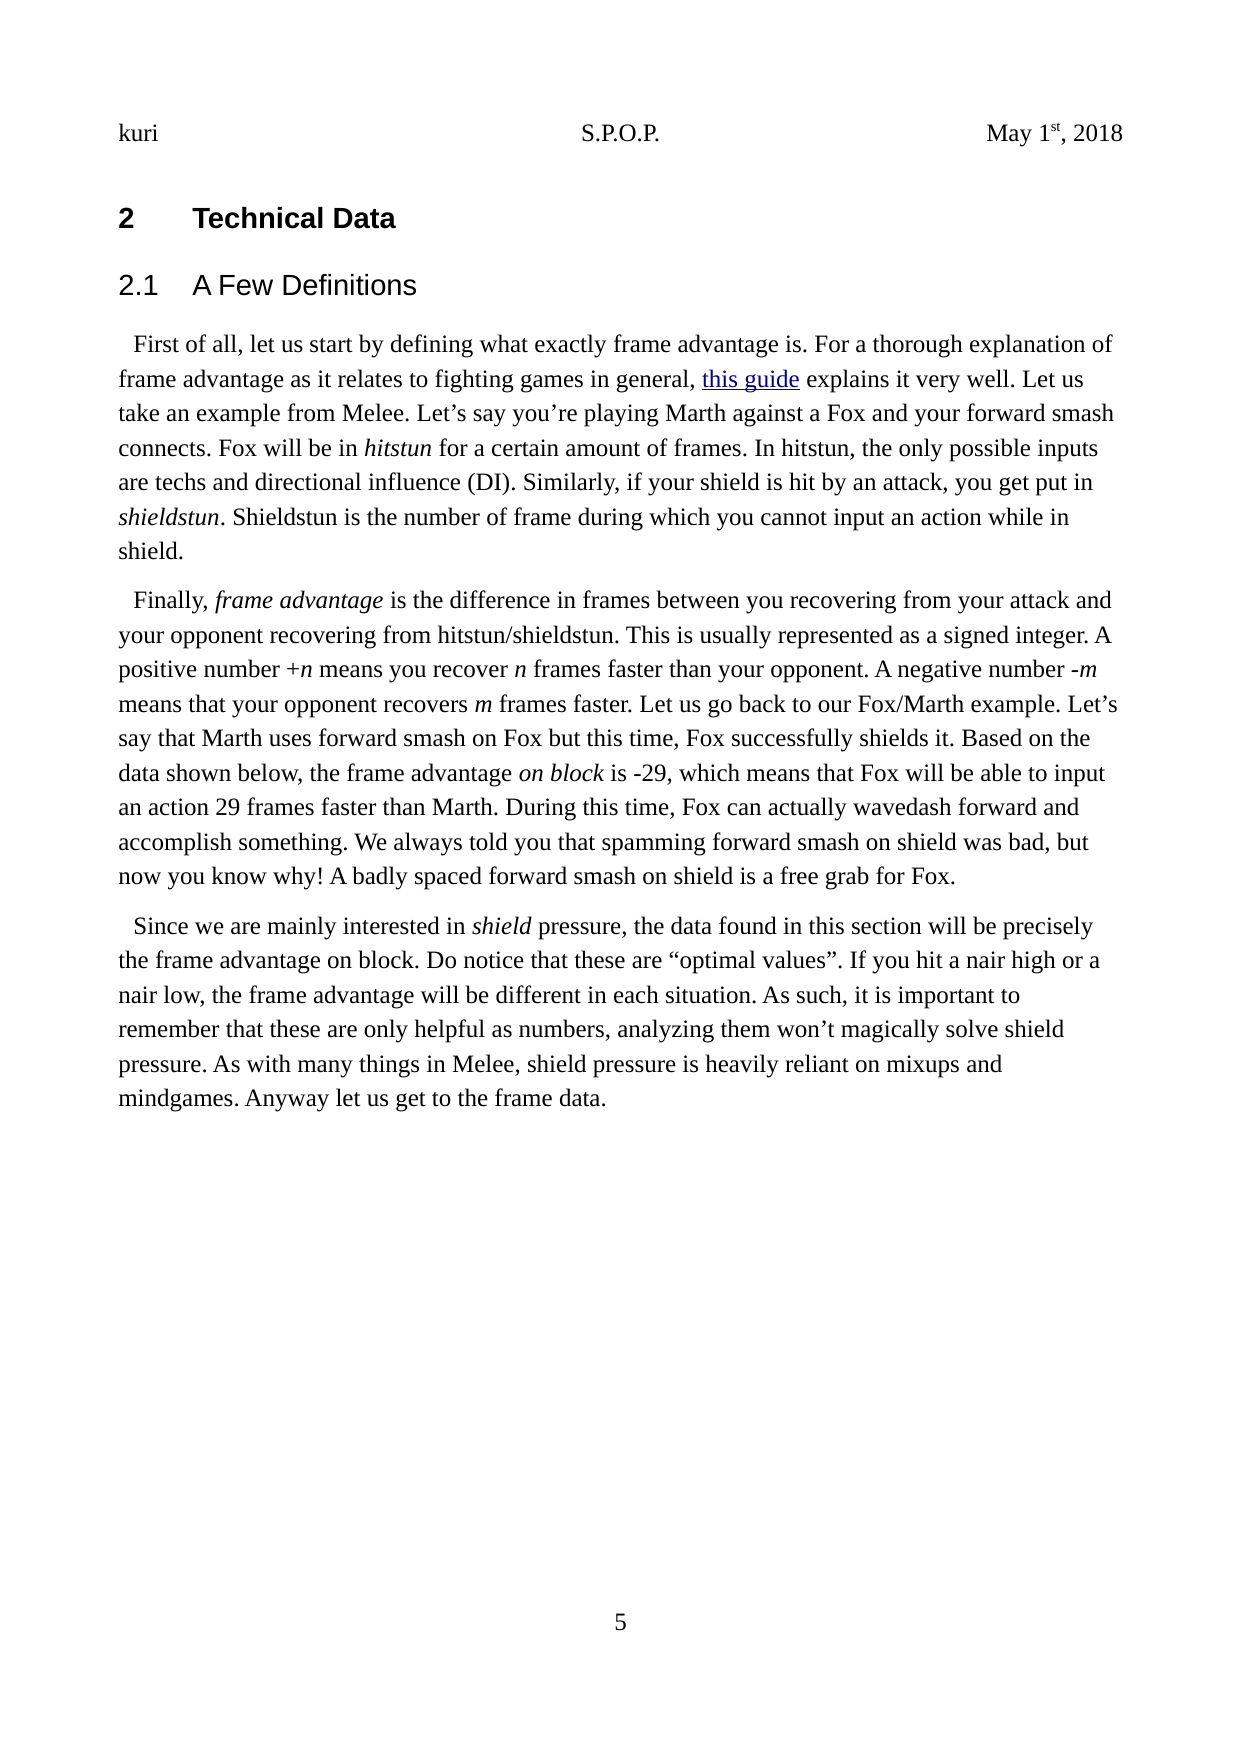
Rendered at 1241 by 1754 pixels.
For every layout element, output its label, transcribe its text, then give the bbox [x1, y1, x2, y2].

subtitle A Few Definitions [118, 268, 1123, 302]
text First of all, let us start by defining what exactly frame advantage is. For a thorough explanation of frame advantage as it relates to fighting games in general, this guide explains it very well. Let us take an example from Melee. Let’s say you’re playing Marth against a Fox and your forward smash connects. Fox will be in hitstun for a certain amount of frames. In hitstun, the only possible inputs are techs and directional influence (DI). Similarly, if your shield is hit by an attack, you get put in shieldstun. Shieldstun is the number of frame during which you cannot input an action while in shield. [118, 329, 1123, 565]
subtitle Technical Data [118, 201, 1123, 235]
text Since we are mainly interested in shield pressure, the data found in this section will be precisely the frame advantage on block. Do notice that these are “optimal values”. If you hit a nair high or a nair low, the frame advantage will be different in each situation. As such, it is important to remember that these are only helpful as numbers, analyzing them won’t magically solve shield pressure. As with many things in Melee, shield pressure is heavily reliant on mixups and mindgames. Anyway let us get to the frame data. [118, 911, 1123, 1112]
text Finally, frame advantage is the difference in frames between you recovering from your attack and your opponent recovering from hitstun/shieldstun. This is usually represented as a signed integer. A positive number +n means you recover n frames faster than your opponent. A negative number -m means that your opponent recovers m frames faster. Let us go back to our Fox/Marth example. Let’s say that Marth uses forward smash on Fox but this time, Fox successfully shields it. Based on the data shown below, the frame advantage on block is -29, which means that Fox will be able to input an action 29 frames faster than Marth. During this time, Fox can actually wavedash forward and accomplish something. We always told you that spamming forward smash on shield was bad, but now you know why! A badly spaced forward smash on shield is a free grab for Fox. [118, 586, 1123, 890]
